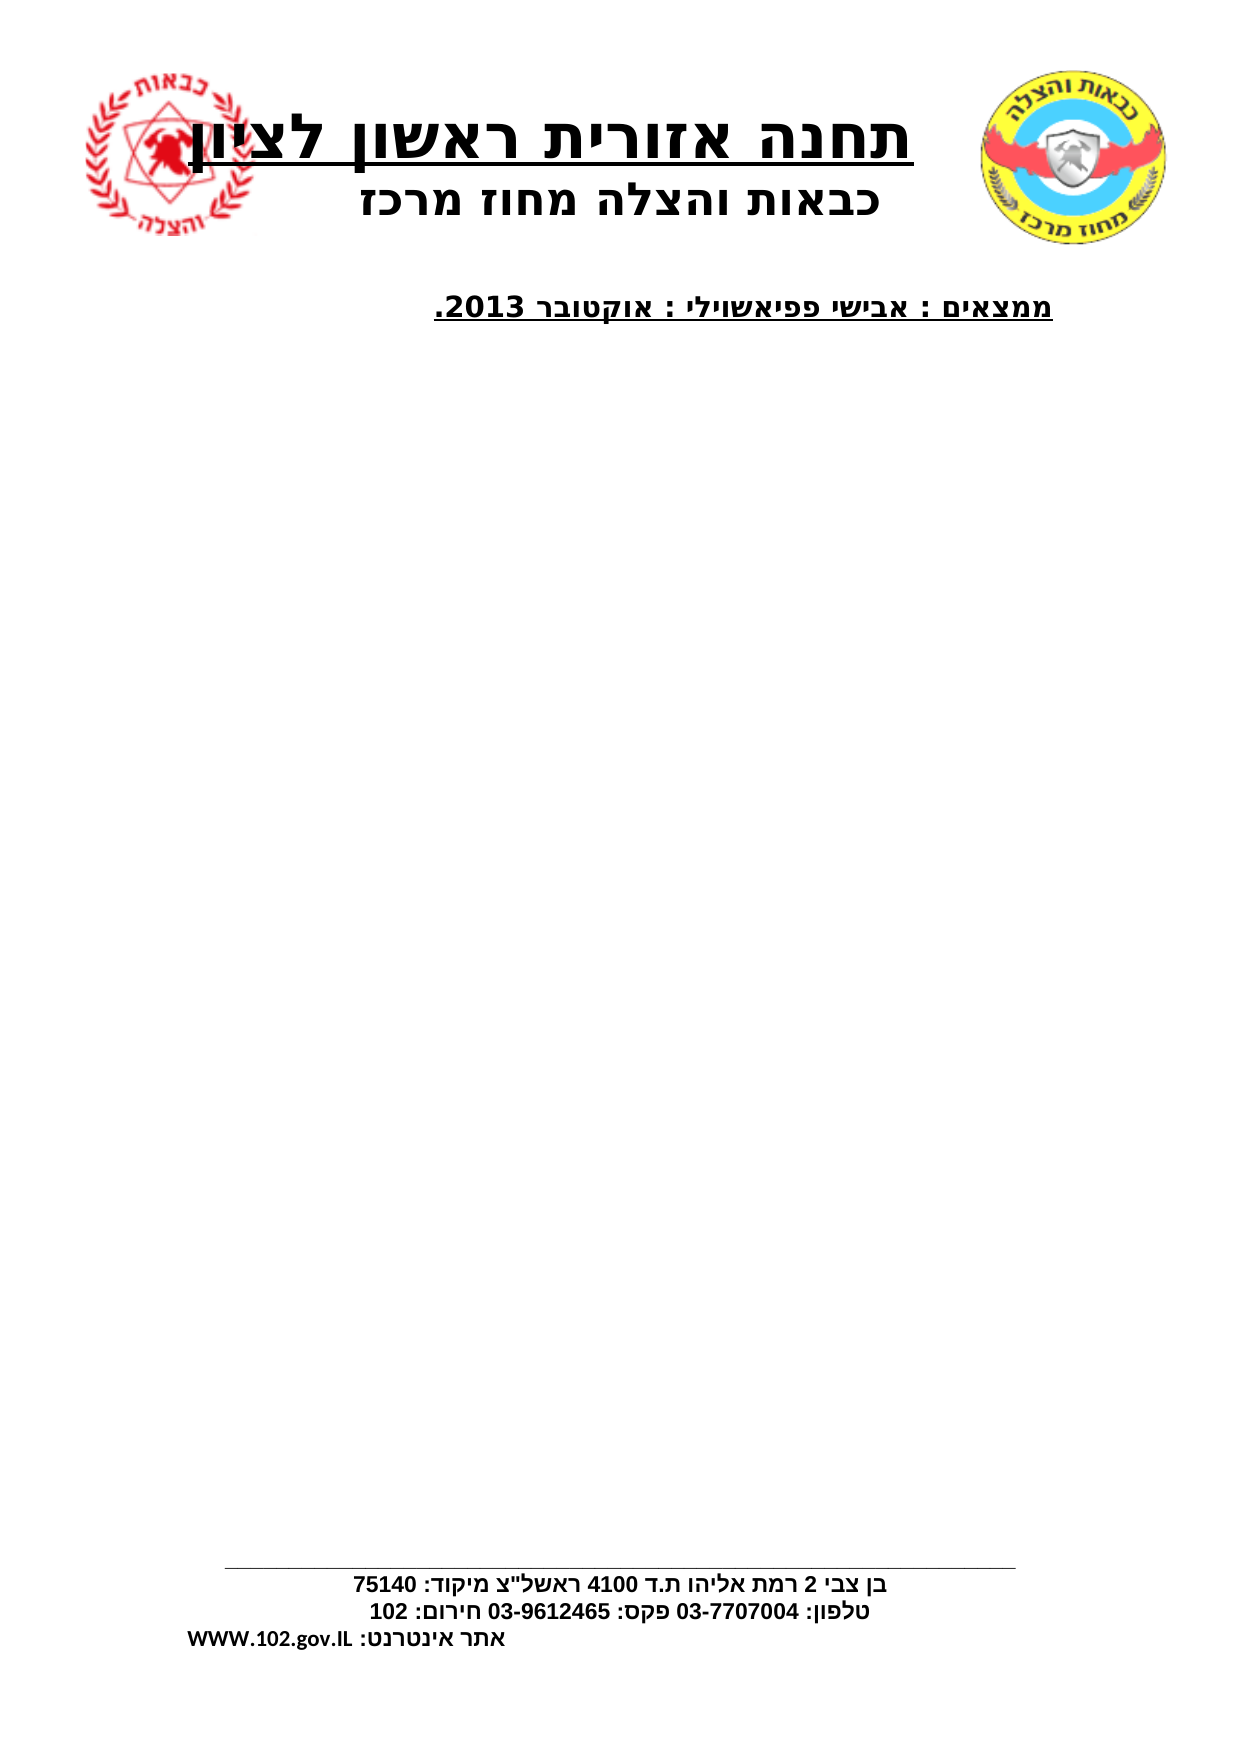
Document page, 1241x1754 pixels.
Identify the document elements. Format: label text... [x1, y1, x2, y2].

text ממצאים : אבישי פפיאשוילי : אוקטובר 2013. [187, 290, 1053, 324]
